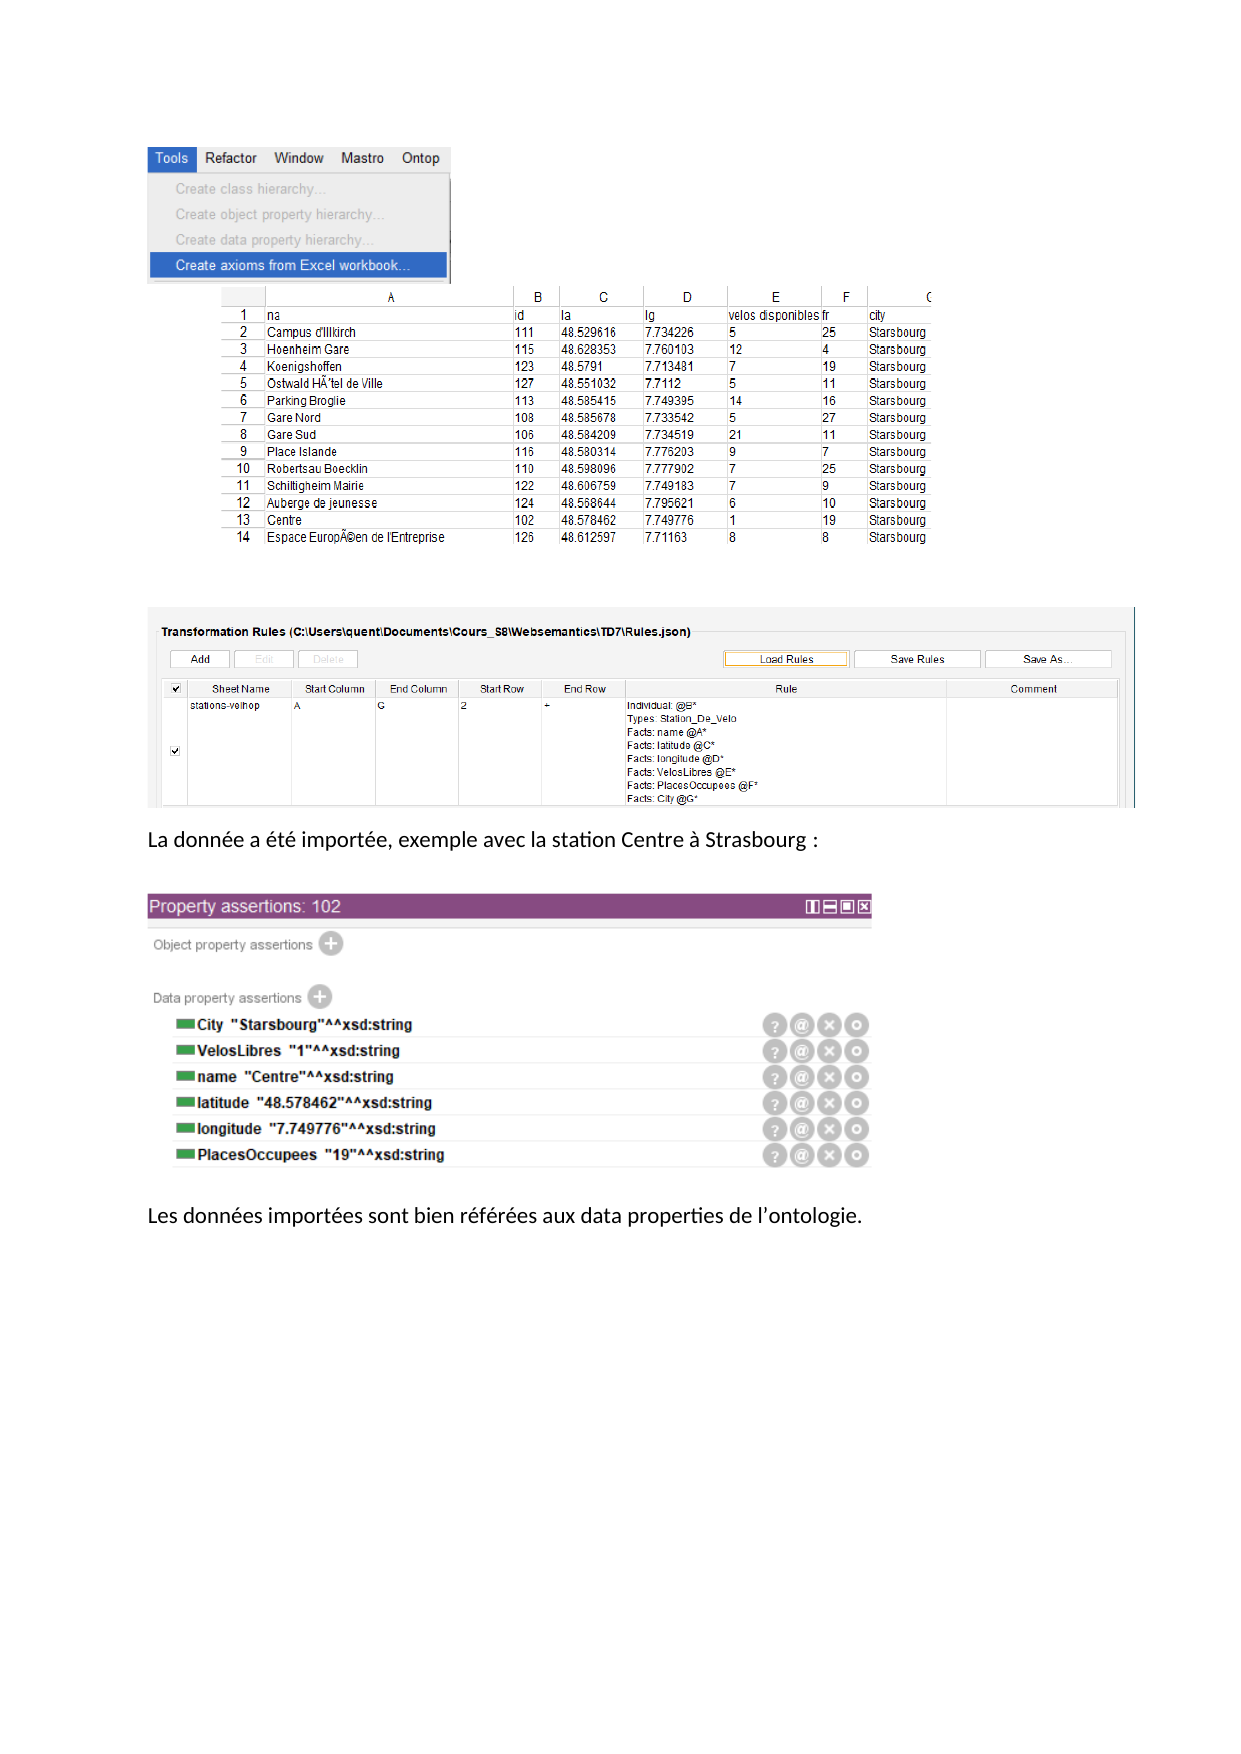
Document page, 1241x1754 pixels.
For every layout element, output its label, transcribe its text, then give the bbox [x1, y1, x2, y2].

text La donnée a été importée, exemple avec la station Centre à Strasbourg : [148, 825, 1093, 853]
text Les données importées sont bien référées aux data properties de l’ontologie. [148, 1202, 1093, 1230]
